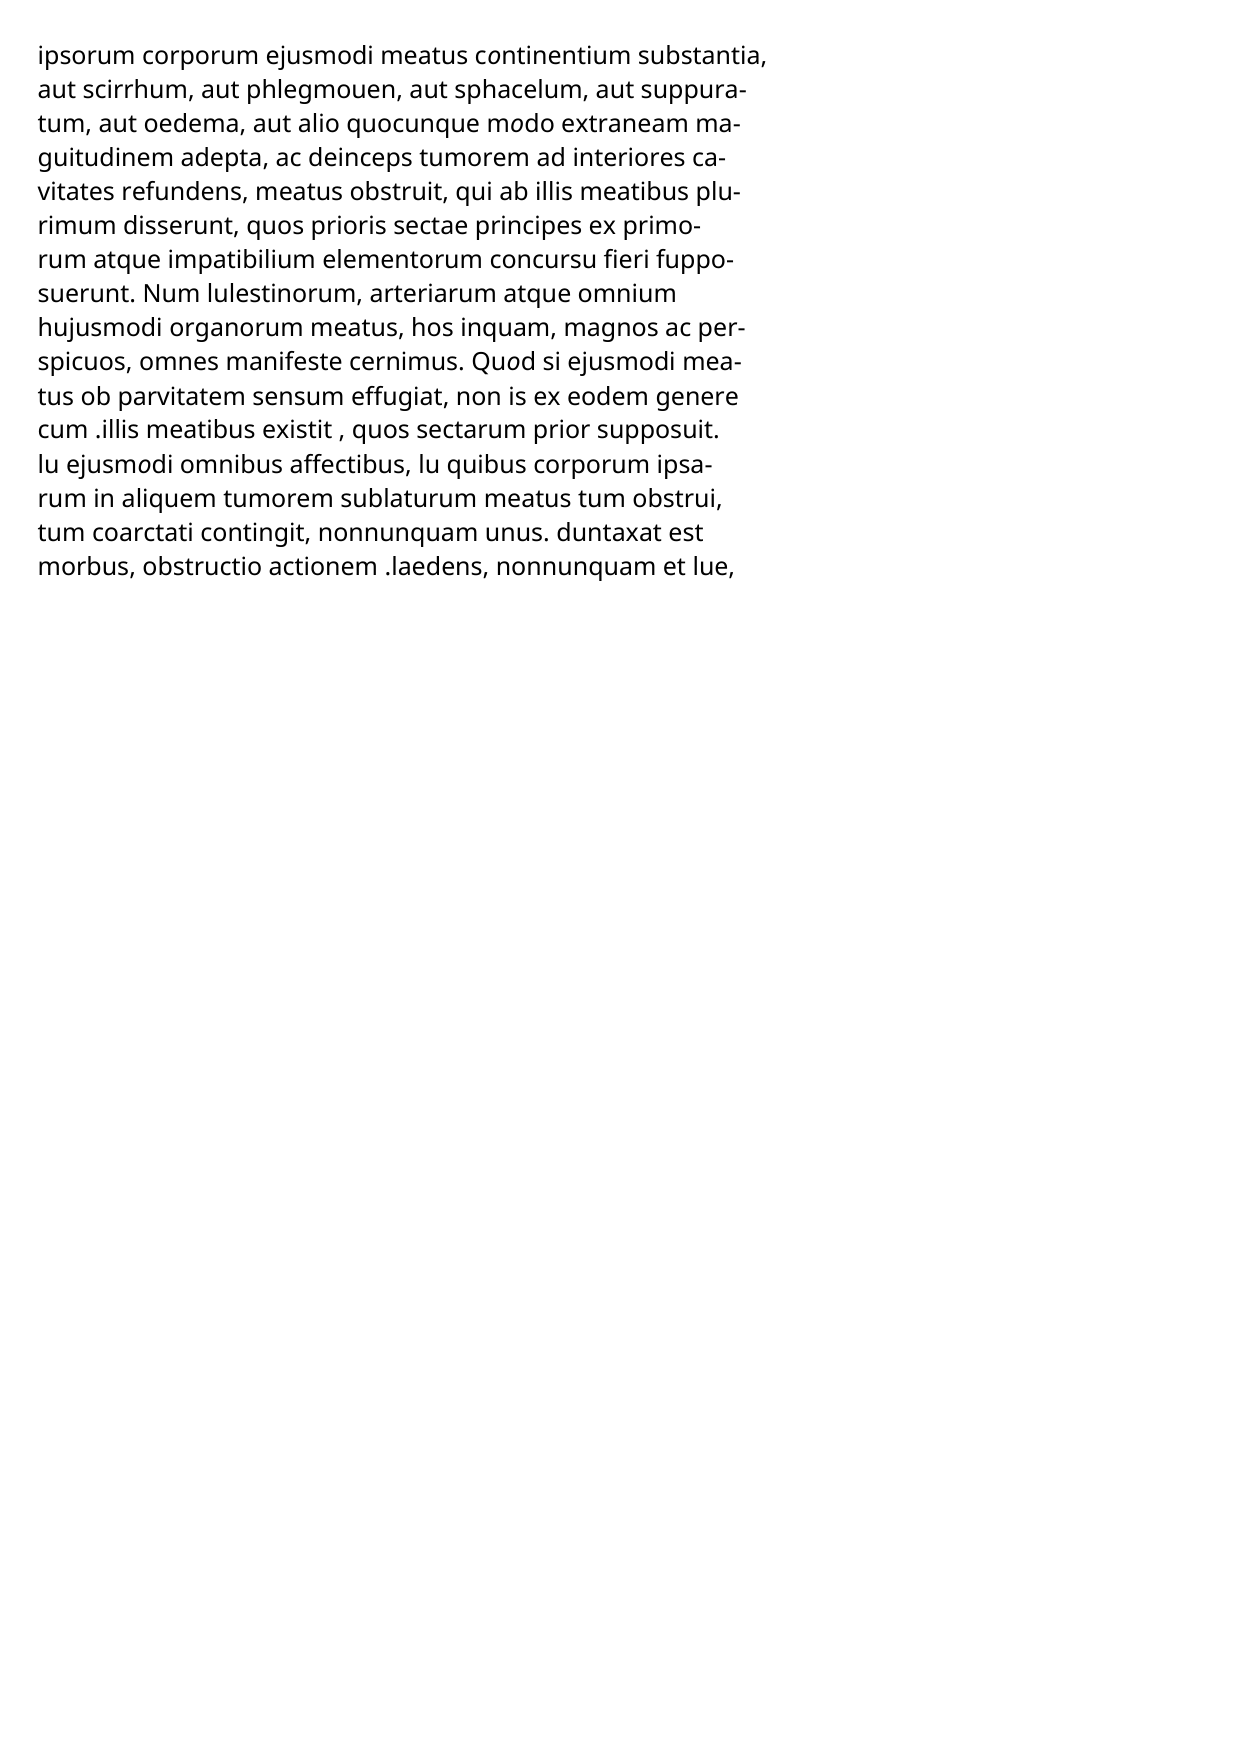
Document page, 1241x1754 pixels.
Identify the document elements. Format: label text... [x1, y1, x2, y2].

text ipsorum corporum ejusmodi meatus continentium substantia, aut scirrhum, aut phlegmouen, aut sphacelum, aut suppura- tum, aut oedema, aut alio quocunque modo extraneam ma- guitudinem adepta, ac deinceps tumorem ad interiores ca- vitates refundens, meatus obstruit, qui ab illis meatibus plu- rimum disserunt, quos prioris sectae principes ex primo- rum atque impatibilium elementorum concursu fieri fuppo- suerunt. Num lulestinorum, arteriarum atque omnium hujusmodi organorum meatus, hos inquam, magnos ac per- spicuos, omnes manifeste cernimus. Quod si ejusmodi mea- tus ob parvitatem sensum effugiat, non is ex eodem genere cum .illis meatibus existit , quos sectarum prior supposuit. lu ejusmodi omnibus affectibus, lu quibus corporum ipsa- rum in aliquem tumorem sublaturum meatus tum obstrui, tum coarctati contingit, nonnunquam unus. duntaxat est morbus, obstructio actionem .laedens, nonnunquam et lue, [37, 37, 1203, 582]
